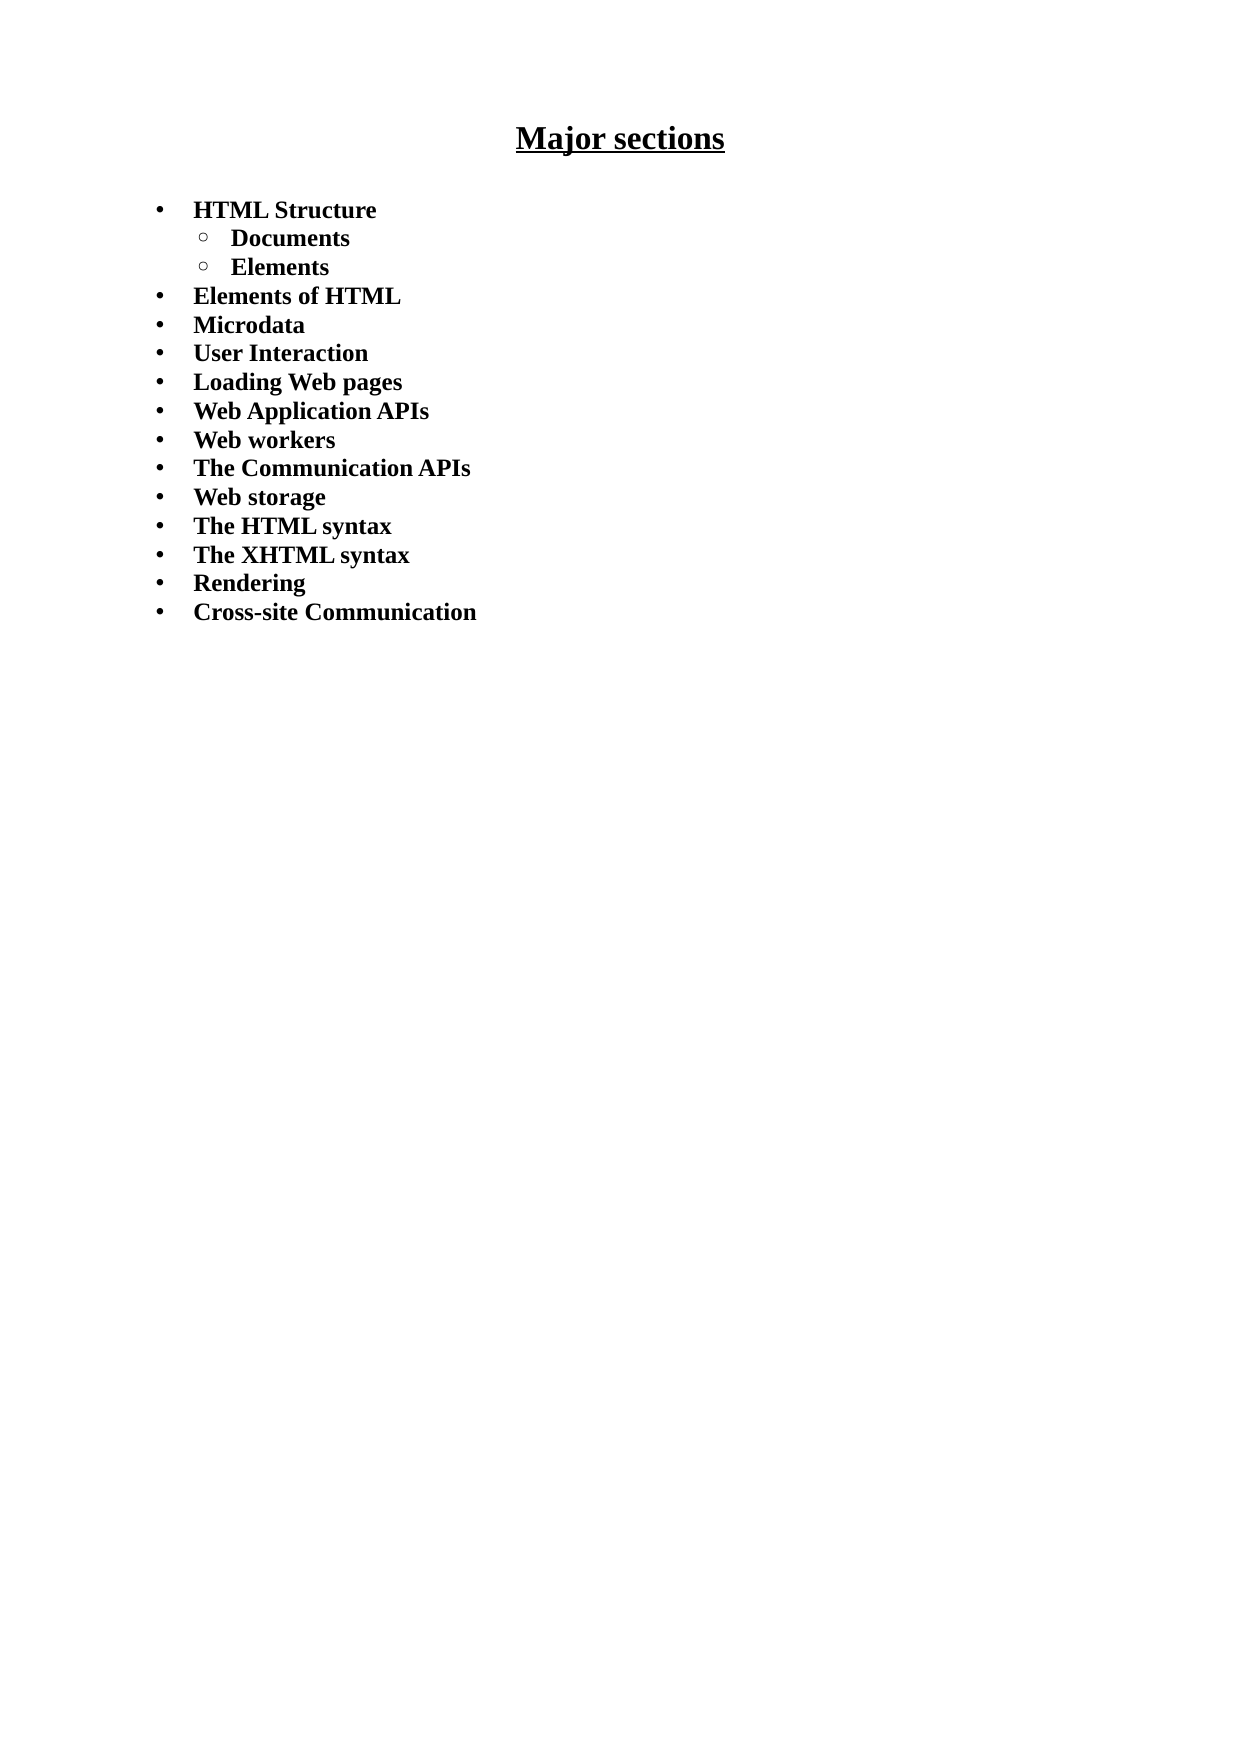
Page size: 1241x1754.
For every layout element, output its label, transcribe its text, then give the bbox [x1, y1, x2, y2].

list Documents [193, 223, 1122, 252]
list User Interaction [156, 338, 1122, 367]
list HTML Structure [156, 195, 1122, 223]
list Web storage [156, 482, 1122, 511]
list The HTML syntax [156, 511, 1122, 540]
list Microdata [156, 310, 1122, 338]
list Elements [193, 252, 1122, 281]
list The Communication APIs [156, 453, 1122, 482]
list Elements of HTML [156, 281, 1122, 310]
list Loading Web pages [156, 367, 1122, 396]
list The XHTML syntax [156, 540, 1122, 568]
list Web Application APIs [156, 396, 1122, 425]
text Major sections [118, 118, 1122, 156]
list Rendering [156, 568, 1122, 597]
list Web workers [156, 425, 1122, 453]
list Cross-site Communication [156, 597, 1122, 626]
